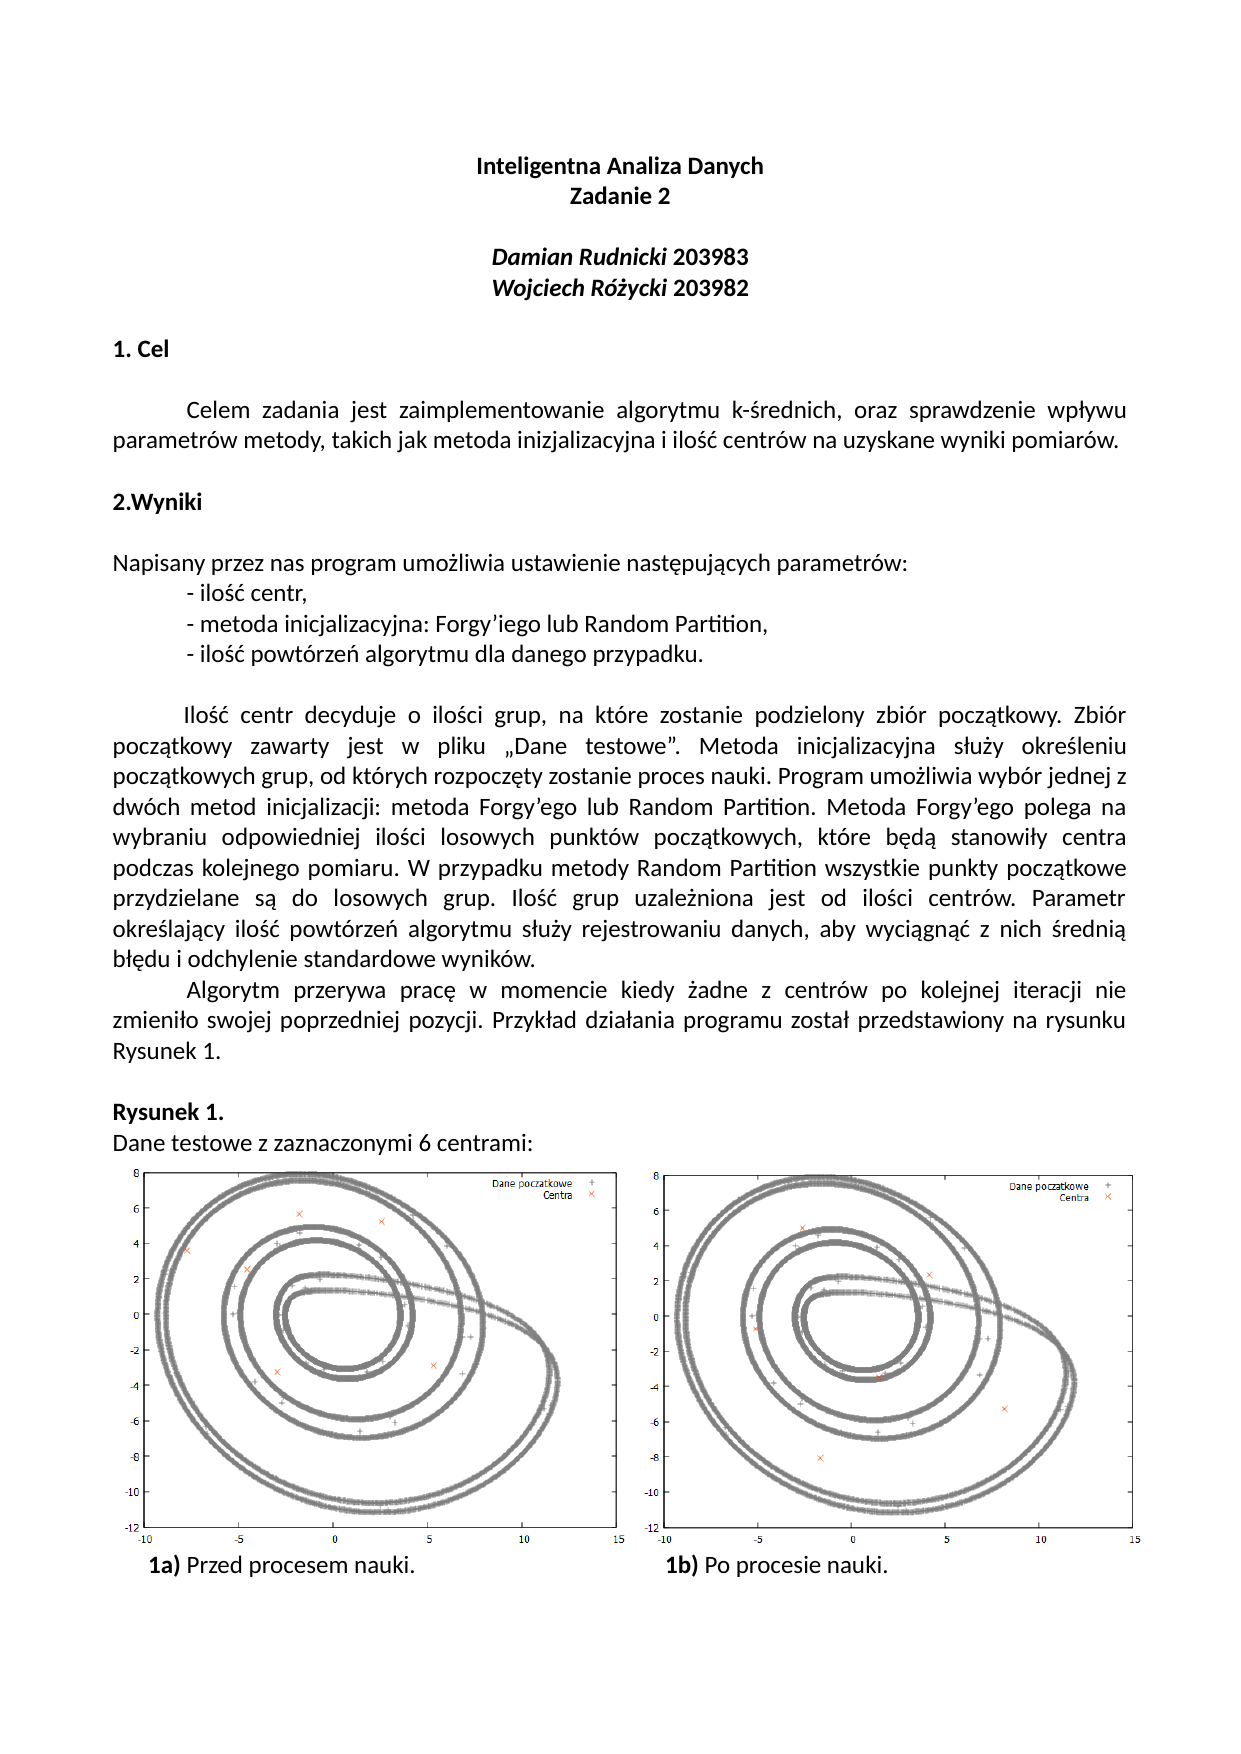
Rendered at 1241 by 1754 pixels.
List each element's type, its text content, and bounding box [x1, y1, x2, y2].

text Ilość centr decyduje o ilości grup, na które zostanie podzielony zbiór początkowy. Zbiór początkowy zawarty jest w pliku „Dane testowe”. Metoda inicjalizacyjna służy określeniu początkowych grup, od których rozpoczęty zostanie proces nauki. Program umożliwia wybór jednej z dwóch metod inicjalizacji: metoda Forgy’ego lub Random Partition. Metoda Forgy’ego polega na wybraniu odpowiedniej ilości losowych punktów początkowych, które będą stanowiły centra podczas kolejnego pomiaru. W przypadku metody Random Partition wszystkie punkty początkowe przydzielane są do losowych grup. Ilość grup uzależniona jest od ilości centrów. Parametr określający ilość powtórzeń algorytmu służy rejestrowaniu danych, aby wyciągnąć z nich średnią błędu i odchylenie standardowe wyników. [112, 699, 1128, 974]
text 1. Cel [112, 333, 1128, 364]
text Inteligentna Analiza Danych [112, 150, 1128, 181]
text Rysunek 1. [112, 1096, 1128, 1127]
text - ilość centr, [112, 577, 1128, 608]
text Napisany przez nas program umożliwia ustawienie następujących parametrów: [112, 547, 1128, 577]
text Wojciech Różycki 203982 [112, 272, 1128, 303]
text 1a) Przed procesem nauki. 1b) Po procesie nauki. [148, 1549, 1128, 1579]
text Dane testowe z zaznaczonymi 6 centrami: [112, 1127, 1128, 1157]
text Zadanie 2 [112, 181, 1128, 211]
text Algorytm przerywa pracę w momencie kiedy żadne z centrów po kolejnej iteracji nie zmieniło swojej poprzedniej pozycji. Przykład działania programu został przedstawiony na rysunku Rysunek 1. [112, 974, 1128, 1066]
text 2.Wyniki [112, 486, 1128, 516]
text Damian Rudnicki 203983 [112, 242, 1128, 272]
text Celem zadania jest zaimplementowanie algorytmu k-średnich, oraz sprawdzenie wpływu parametrów metody, takich jak metoda inizjalizacyjna i ilość centrów na uzyskane wyniki pomiarów. [112, 394, 1128, 455]
text - ilość powtórzeń algorytmu dla danego przypadku. [112, 638, 1128, 669]
text - metoda inicjalizacyjna: Forgy’iego lub Random Partition, [112, 608, 1128, 638]
picture [112, 1160, 1149, 1549]
